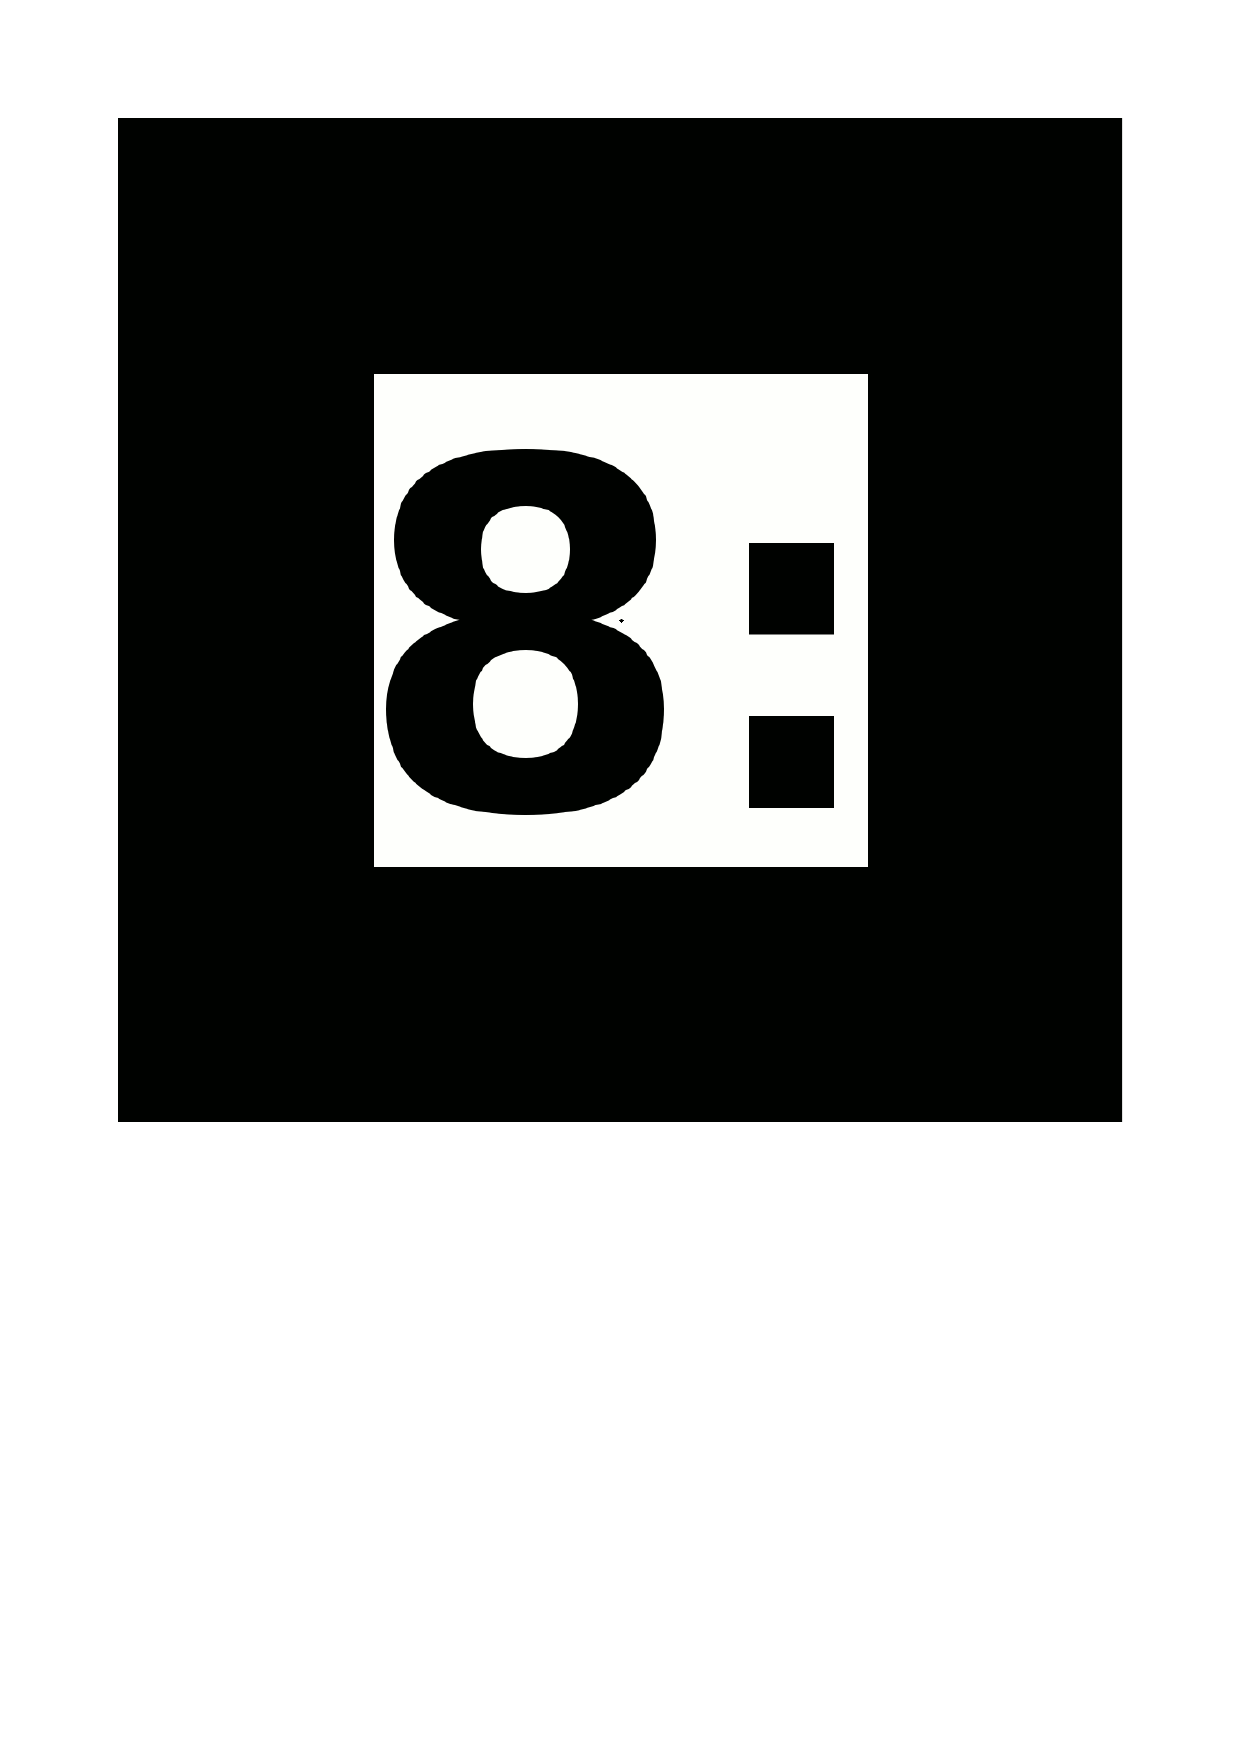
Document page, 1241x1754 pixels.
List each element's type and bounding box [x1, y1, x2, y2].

picture [118, 118, 1123, 1122]
